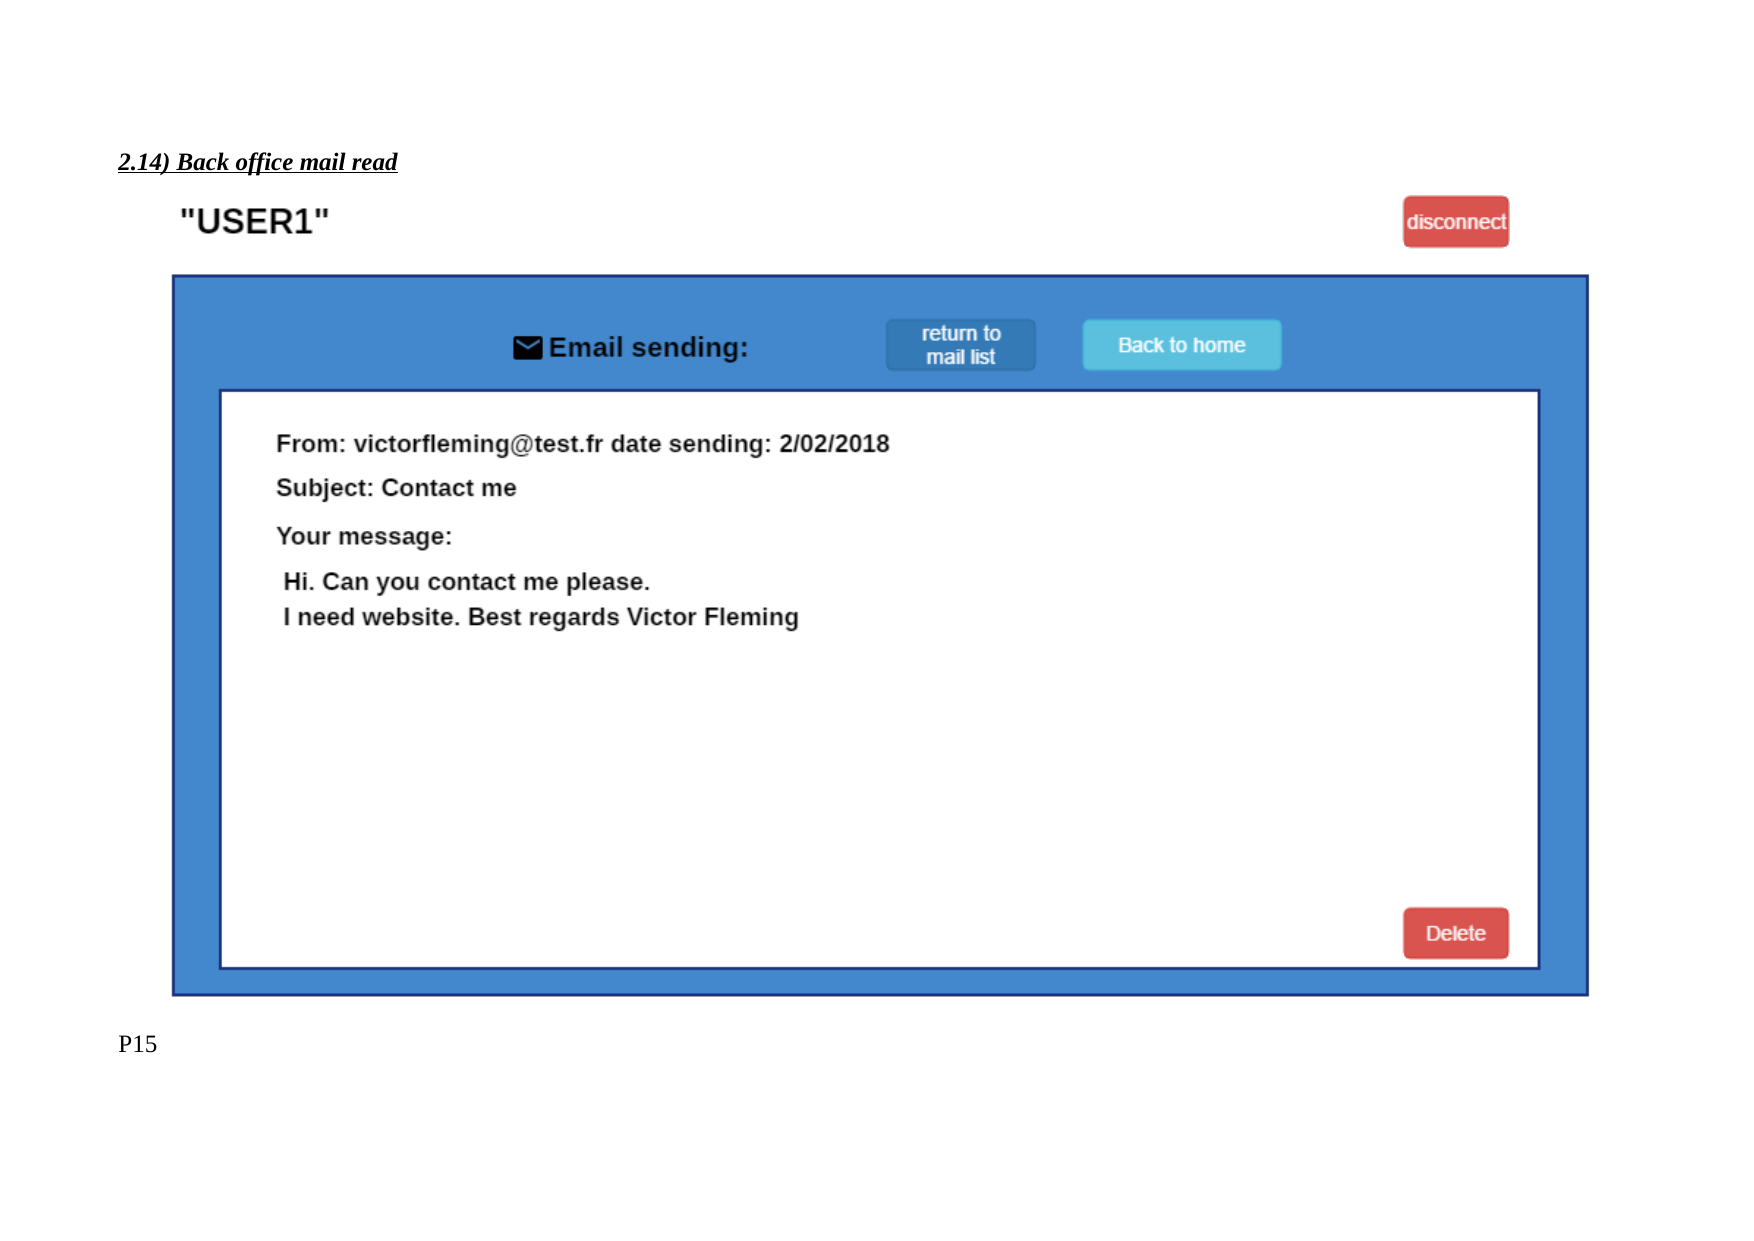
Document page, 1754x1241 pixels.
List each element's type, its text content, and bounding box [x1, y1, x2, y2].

picture [118, 175, 1636, 1001]
text 2.14) Back office mail read [118, 147, 1636, 175]
text P15 [118, 1029, 1636, 1058]
